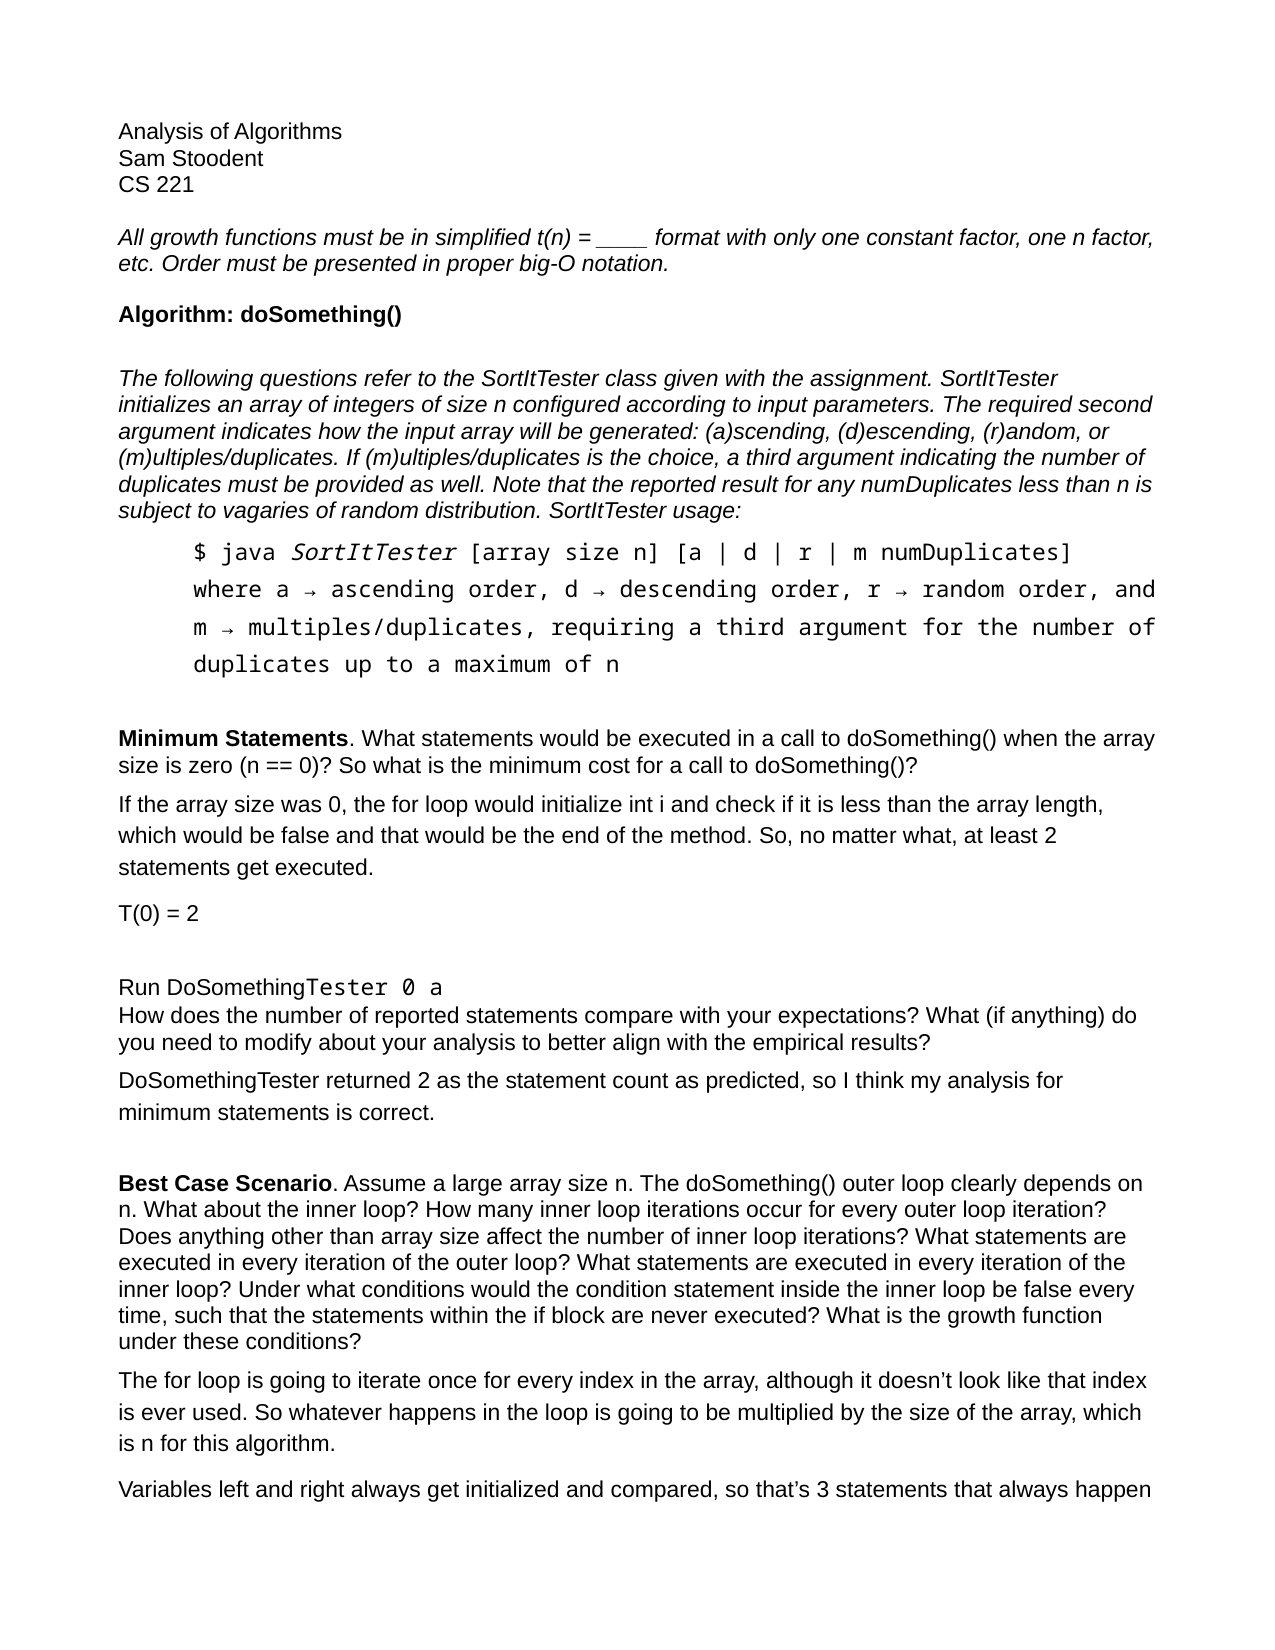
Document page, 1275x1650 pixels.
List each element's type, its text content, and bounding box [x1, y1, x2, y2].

subtitle Best Case Scenario. Assume a large array size n. The doSomething() outer loop clearly depends on n. What about the inner loop? How many inner loop iterations occur for every outer loop iteration? Does anything other than array size affect the number of inner loop iterations? What statements are executed in every iteration of the outer loop? What statements are executed in every iteration of the inner loop? Under what conditions would the condition statement inside the inner loop be false every time, such that the statements within the if block are never executed? What is the growth function under these conditions? [118, 1170, 1157, 1354]
text The for loop is going to iterate once for every index in the array, although it doesn’t look like that index is ever used. So whatever happens in the loop is going to be multiplied by the size of the array, which is n for this algorithm. [118, 1367, 1157, 1457]
text All growth functions must be in simplified t(n) = ____ format with only one constant factor, one n factor, etc. Order must be presented in proper big-O notation. [118, 223, 1157, 276]
subtitle The following questions refer to the SortItTester class given with the assignment. SortItTester initializes an array of integers of size n configured according to input parameters. The required second argument indicates how the input array will be generated: (a)scending, (d)escending, (r)andom, or (m)ultiples/duplicates. If (m)ultiples/duplicates is the choice, a third argument indicating the number of duplicates must be provided as well. Note that the reported result for any numDuplicates less than n is subject to vagaries of random distribution. SortItTester usage: [118, 365, 1157, 523]
text T(0) = 2 [118, 900, 1157, 926]
text Analysis of Algorithms [118, 118, 1157, 144]
text $ java SortItTester [array size n] [a | d | r | m numDuplicates] where a → ascending order, d → descending order, r → random order, and m → multiples/duplicates, requiring a third argument for the number of duplicates up to a maximum of n [193, 536, 1157, 679]
text CS 221 [118, 171, 1157, 197]
text If the array size was 0, the for loop would initialize int i and check if it is less than the array length, which would be false and that would be the end of the method. So, no matter what, at least 2 statements get executed. [118, 791, 1157, 880]
text DoSomethingTester returned 2 as the statement count as predicted, so I think my analysis for minimum statements is correct. [118, 1067, 1157, 1125]
subtitle Run DoSomethingTester 0 a How does the number of reported statements compare with your expectations? What (if anything) do you need to modify about your analysis to better align with the empirical results? [118, 971, 1157, 1055]
text Sam Stoodent [118, 144, 1157, 171]
subtitle Minimum Statements. What statements would be executed in a call to doSomething() when the array size is zero (n == 0)? So what is the minimum cost for a call to doSomething()? [118, 725, 1157, 778]
text Variables left and right always get initialized and compared, so that’s 3 statements that always happen [118, 1476, 1157, 1503]
subtitle Algorithm: doSomething() [118, 301, 1157, 328]
